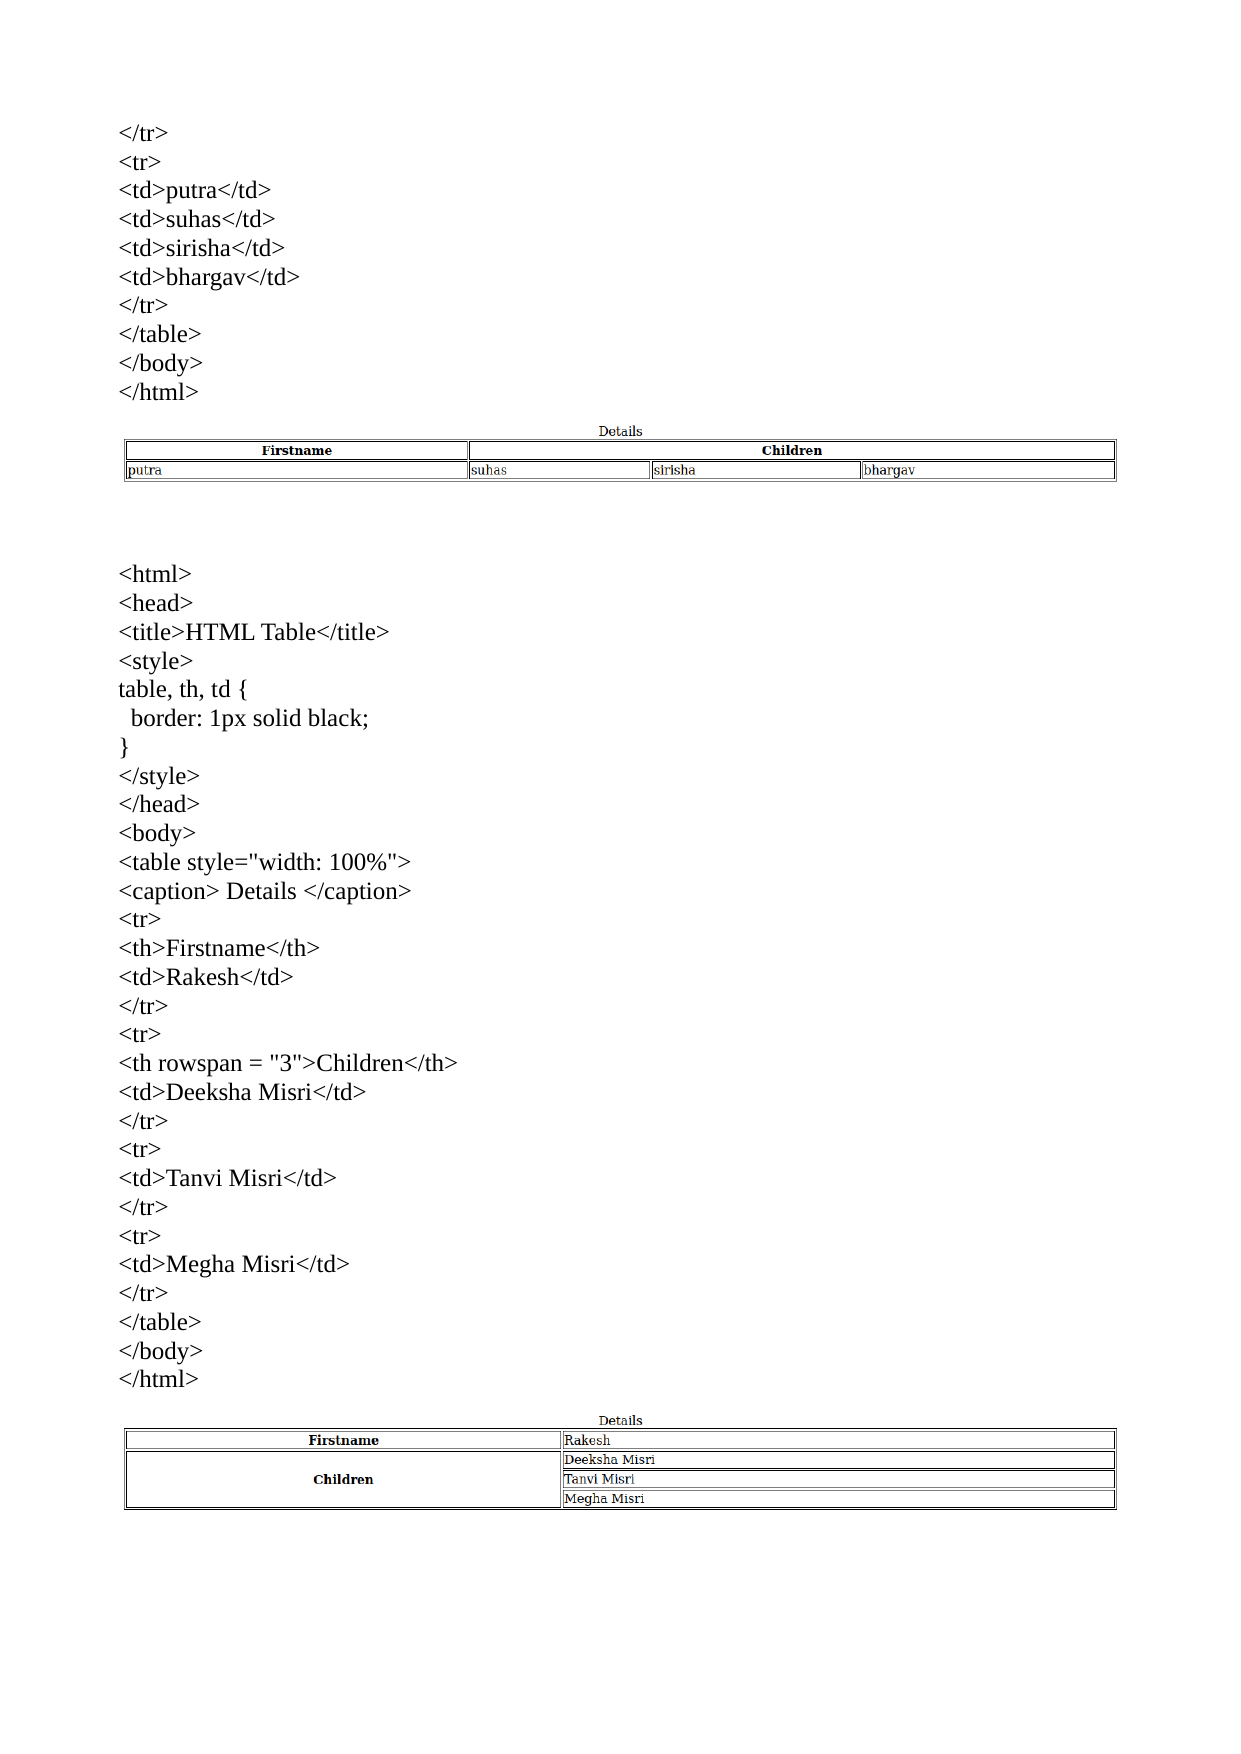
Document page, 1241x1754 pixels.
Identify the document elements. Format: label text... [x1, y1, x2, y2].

text </html> [118, 377, 1122, 405]
text </head> [118, 789, 1122, 818]
text <head> [118, 588, 1122, 617]
text <html> [118, 559, 1122, 588]
text <td>Tanvi Misri</td> [118, 1163, 1122, 1192]
text <td>suhas</td> [118, 204, 1122, 233]
text <td>bhargav</td> [118, 262, 1122, 291]
text border: 1px solid black; [118, 703, 1122, 732]
text </tr> [118, 291, 1122, 319]
text <caption> Details </caption> [118, 876, 1122, 904]
text <tr> [118, 1134, 1122, 1163]
text </body> [118, 348, 1122, 377]
text </html> [118, 1364, 1122, 1393]
text </style> [118, 761, 1122, 789]
text <tr> [118, 1221, 1122, 1249]
text <tr> [118, 1019, 1122, 1048]
text <title>HTML Table</title> [118, 617, 1122, 646]
text <tr> [118, 904, 1122, 933]
text <td>Megha Misri</td> [118, 1249, 1122, 1278]
picture [118, 405, 1123, 531]
text </tr> [118, 1192, 1122, 1221]
text </body> [118, 1336, 1122, 1364]
text <td>Deeksha Misri</td> [118, 1077, 1122, 1106]
text <td>putra</td> [118, 176, 1122, 204]
picture [118, 1393, 1123, 1529]
text </table> [118, 1307, 1122, 1336]
text </tr> [118, 1278, 1122, 1307]
text <style> [118, 646, 1122, 674]
text <td>sirisha</td> [118, 233, 1122, 262]
text </tr> [118, 1106, 1122, 1134]
text </tr> [118, 118, 1122, 147]
text table, th, td { [118, 674, 1122, 703]
text </tr> [118, 991, 1122, 1019]
text <th>Firstname</th> [118, 933, 1122, 962]
text } [118, 732, 1122, 761]
text <tr> [118, 147, 1122, 176]
text <th rowspan = "3">Children</th> [118, 1048, 1122, 1077]
text </table> [118, 319, 1122, 348]
text <table style="width: 100%"> [118, 847, 1122, 876]
text <body> [118, 818, 1122, 847]
text <td>Rakesh</td> [118, 962, 1122, 991]
